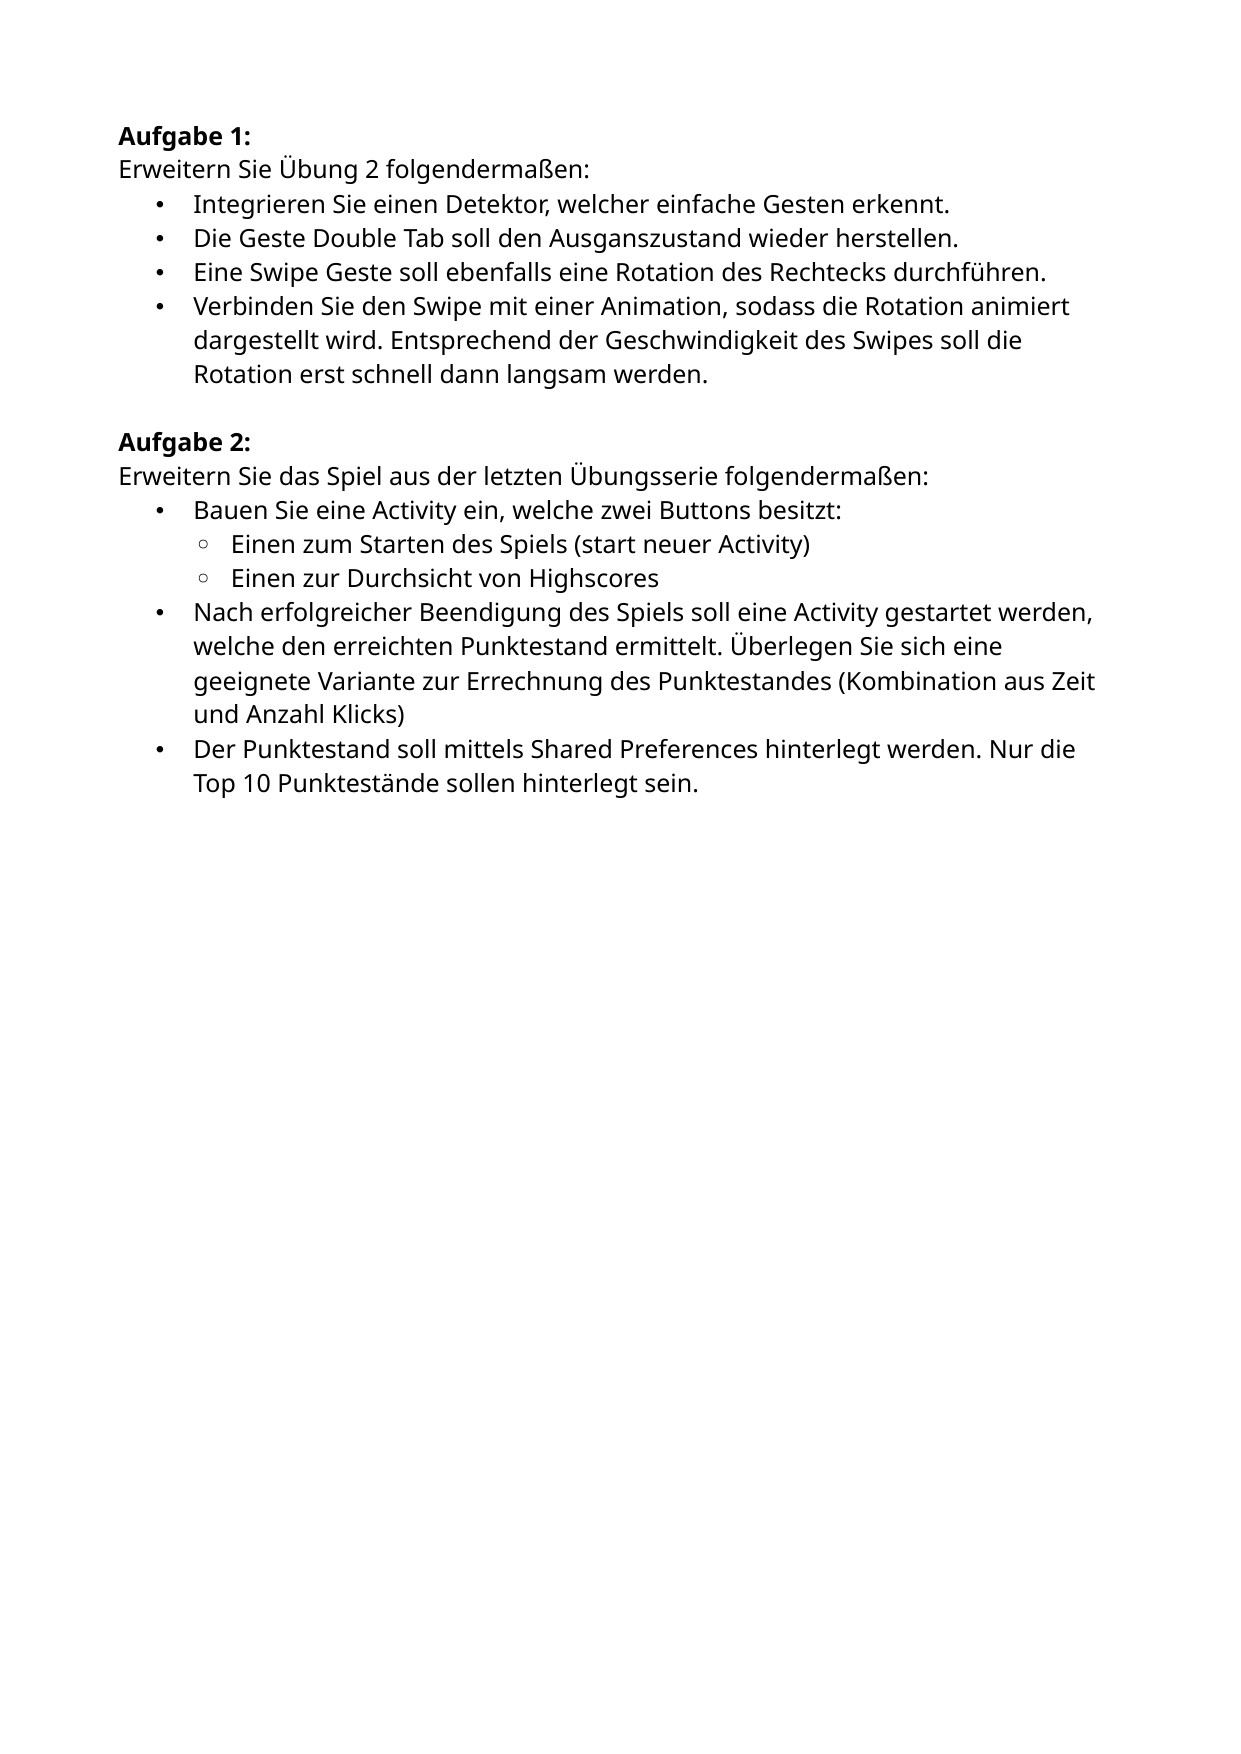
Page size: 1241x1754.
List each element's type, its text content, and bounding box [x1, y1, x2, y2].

text Erweitern Sie Übung 2 folgendermaßen: [118, 152, 1122, 186]
list Verbinden Sie den Swipe mit einer Animation, sodass die Rotation animiert dargestellt wird. Entsprechend der Geschwindigkeit des Swipes soll die Rotation erst schnell dann langsam werden. [156, 288, 1122, 391]
list Einen zur Durchsicht von Highscores [193, 561, 1122, 595]
list Der Punktestand soll mittels Shared Preferences hinterlegt werden. Nur die Top 10 Punktestände sollen hinterlegt sein. [156, 731, 1122, 799]
list Einen zum Starten des Spiels (start neuer Activity) [193, 527, 1122, 561]
list Nach erfolgreicher Beendigung des Spiels soll eine Activity gestartet werden, welche den erreichten Punktestand ermittelt. Überlegen Sie sich eine geeignete Variante zur Errechnung des Punktestandes (Kombination aus Zeit und Anzahl Klicks) [156, 595, 1122, 731]
text Aufgabe 1: [118, 118, 1122, 152]
text Erweitern Sie das Spiel aus der letzten Übungsserie folgendermaßen: [118, 459, 1122, 493]
text Aufgabe 2: [118, 425, 1122, 459]
list Bauen Sie eine Activity ein, welche zwei Buttons besitzt: [156, 493, 1122, 527]
list Eine Swipe Geste soll ebenfalls eine Rotation des Rechtecks durchführen. [156, 254, 1122, 288]
list Die Geste Double Tab soll den Ausganszustand wieder herstellen. [156, 220, 1122, 254]
list Integrieren Sie einen Detektor, welcher einfache Gesten erkennt. [156, 186, 1122, 220]
